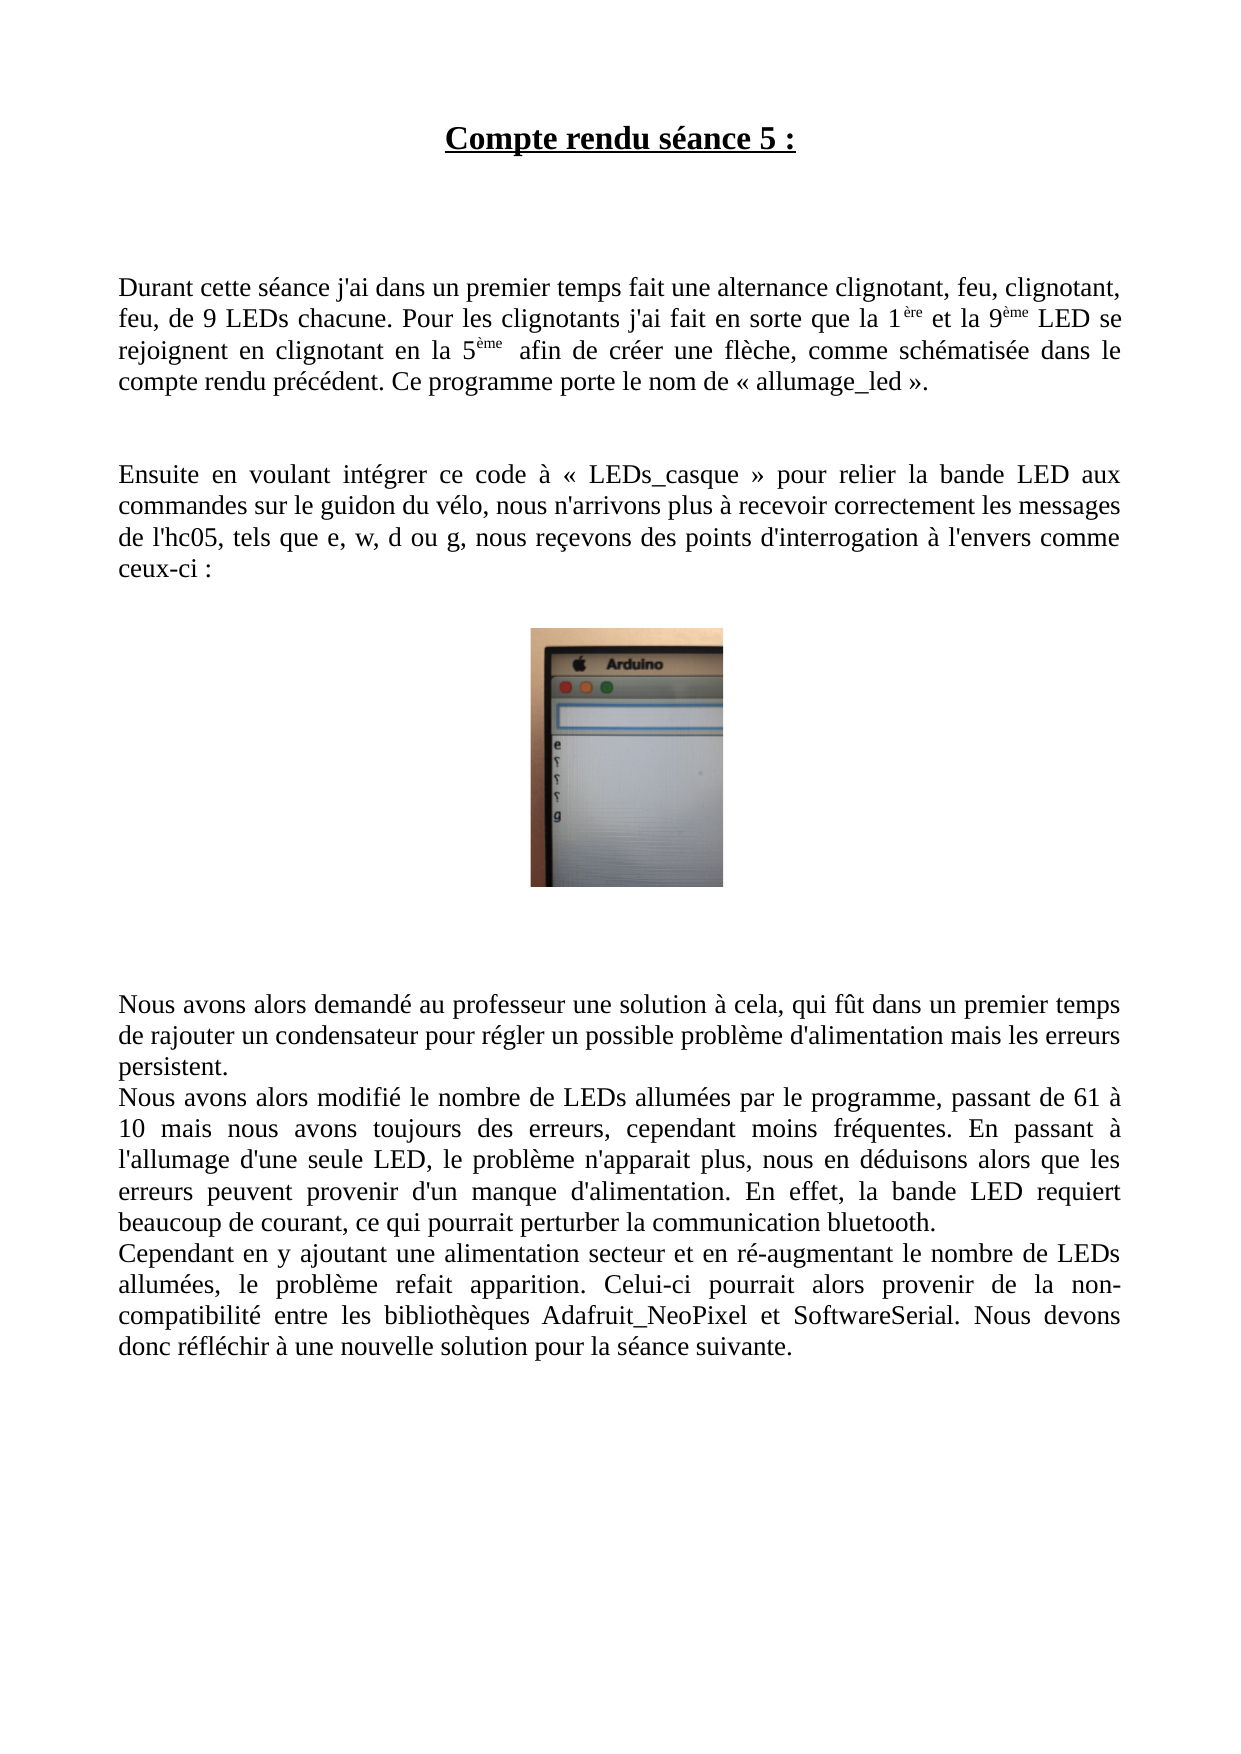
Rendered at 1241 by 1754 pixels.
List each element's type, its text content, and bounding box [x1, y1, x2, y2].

text Durant cette séance j'ai dans un premier temps fait une alternance clignotant, feu, clignotant, feu, de 9 LEDs chacune. Pour les clignotants j'ai fait en sorte que la 1ère et la 9ème LED se rejoignent en clignotant en la 5ème afin de créer une flèche, comme schématisée dans le compte rendu précédent. Ce programme porte le nom de « allumage_led ». [118, 271, 1122, 396]
picture [530, 674, 696, 887]
text Nous avons alors demandé au professeur une solution à cela, qui fût dans un premier temps de rajouter un condensateur pour régler un possible problème d'alimentation mais les erreurs persistent. [118, 988, 1122, 1081]
text Cependant en y ajoutant une alimentation secteur et en ré-augmentant le nombre de LEDs allumées, le problème refait apparition. Celui-ci pourrait alors provenir de la non-compatibilité entre les bibliothèques Adafruit_NeoPixel et SoftwareSerial. Nous devons donc réfléchir à une nouvelle solution pour la séance suivante. [118, 1237, 1122, 1362]
text Ensuite en voulant intégrer ce code à « LEDs_casque » pour relier la bande LED aux commandes sur le guidon du vélo, nous n'arrivons plus à recevoir correctement les messages de l'hc05, tels que e, w, d ou g, nous reçevons des points d'interrogation à l'envers comme ceux-ci : [118, 458, 1122, 583]
text Compte rendu séance 5 : [118, 118, 1122, 156]
text Nous avons alors modifié le nombre de LEDs allumées par le programme, passant de 61 à 10 mais nous avons toujours des erreurs, cependant moins fréquentes. En passant à l'allumage d'une seule LED, le problème n'apparait plus, nous en déduisons alors que les erreurs peuvent provenir d'un manque d'alimentation. En effet, la bande LED requiert beaucoup de courant, ce qui pourrait perturber la communication bluetooth. [118, 1081, 1122, 1237]
